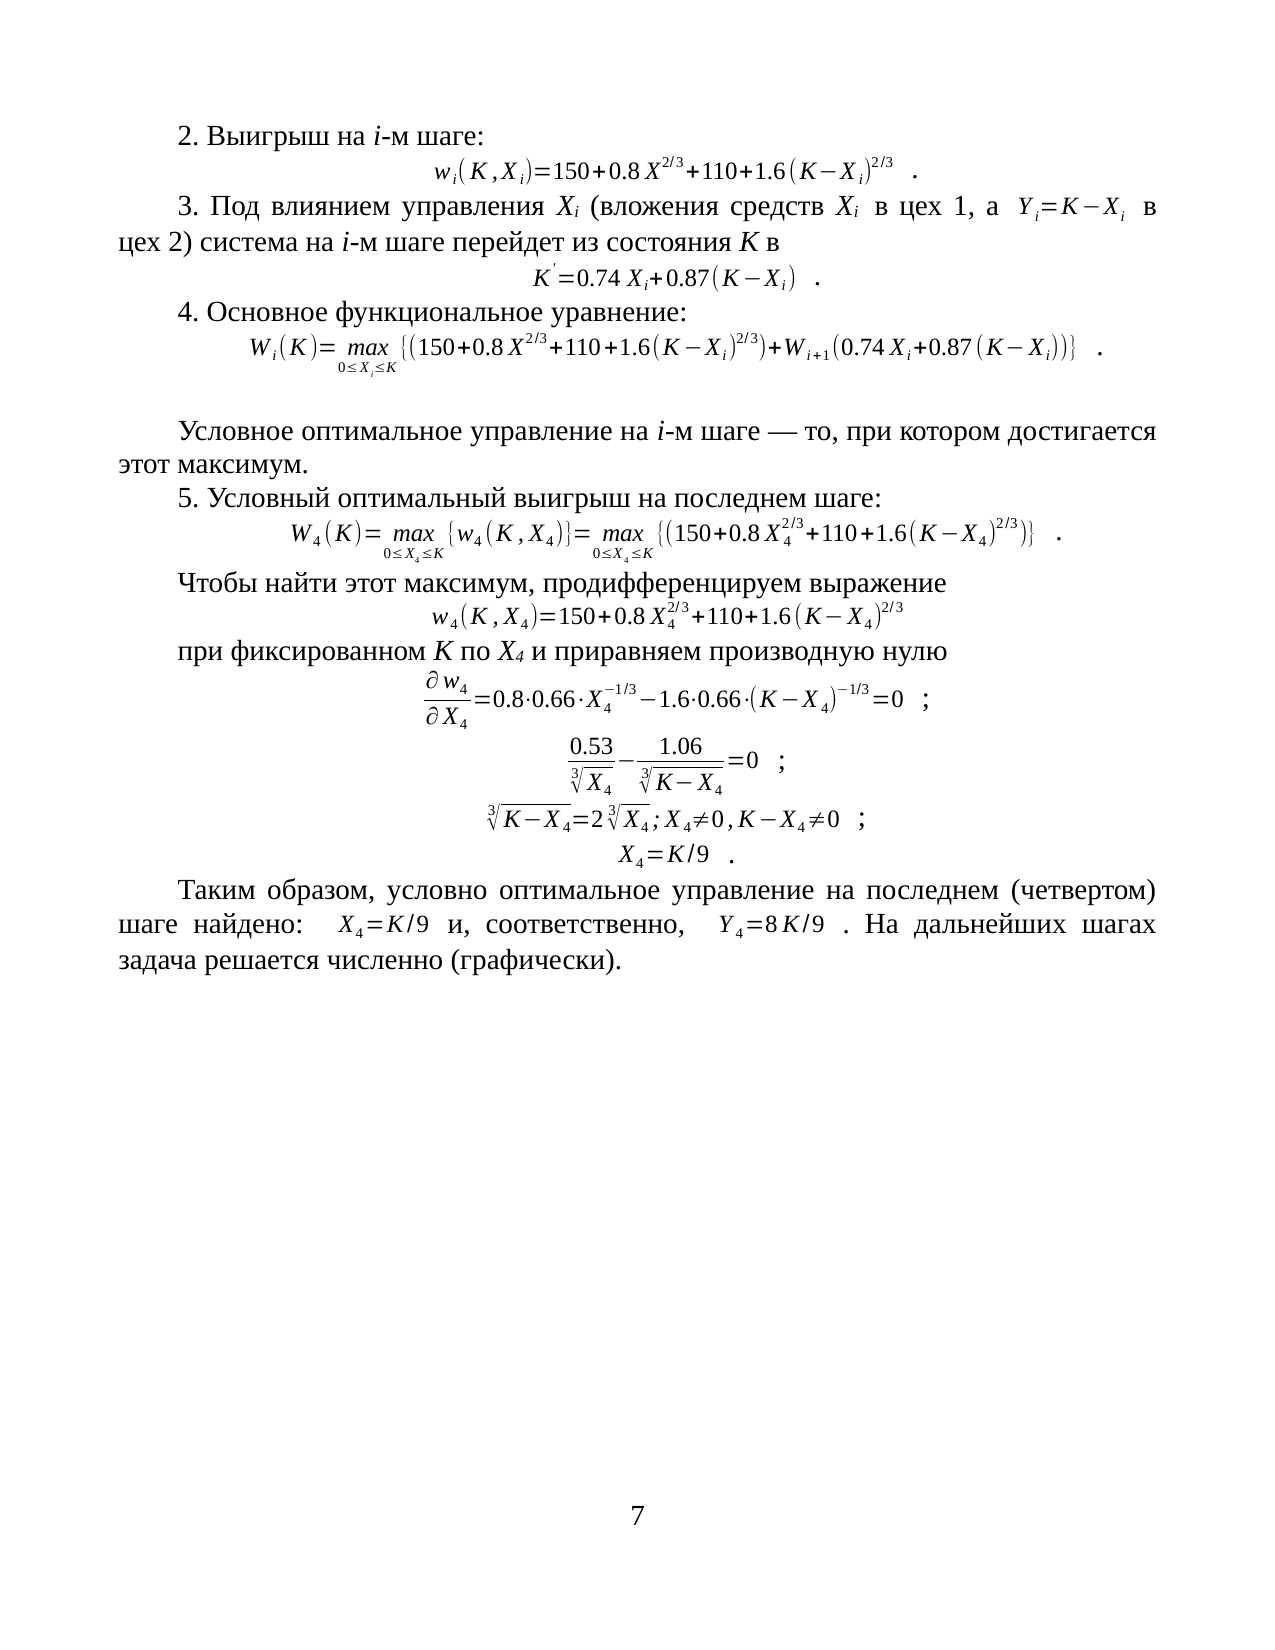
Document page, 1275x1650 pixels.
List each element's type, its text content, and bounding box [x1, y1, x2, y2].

text Таким образом, условно оптимальное управление на последнем (четвертом) шаге найдено: и, соответственно, . На дальнейших шагах задача решается численно (графически). [118, 872, 1157, 976]
text . [118, 513, 1157, 565]
text . [118, 258, 1157, 294]
text 4. Основное функциональное уравнение: [118, 294, 1157, 328]
text при фиксированном K по X4 и приравняем производную нулю [118, 633, 1157, 667]
text 5. Условный оптимальный выигрыш на последнем шаге: [118, 480, 1157, 513]
text ; [118, 667, 1157, 733]
text ; [118, 733, 1157, 799]
text Чтобы найти этот максимум, продифференцируем выражение [118, 565, 1157, 598]
text . [118, 328, 1157, 379]
text 3. Под влиянием управления Xi (вложения средств Xi в цех 1, ав цех 2) система на i-м шаге перейдет из состояния K в [118, 188, 1157, 258]
text . [118, 836, 1157, 872]
text 2. Выигрыш на i-м шаге: [118, 118, 1157, 152]
text ; [118, 799, 1157, 836]
text Условное оптимальное управление на i-м шаге — то, при котором достигается этот максимум. [118, 413, 1157, 480]
text . [118, 152, 1157, 188]
